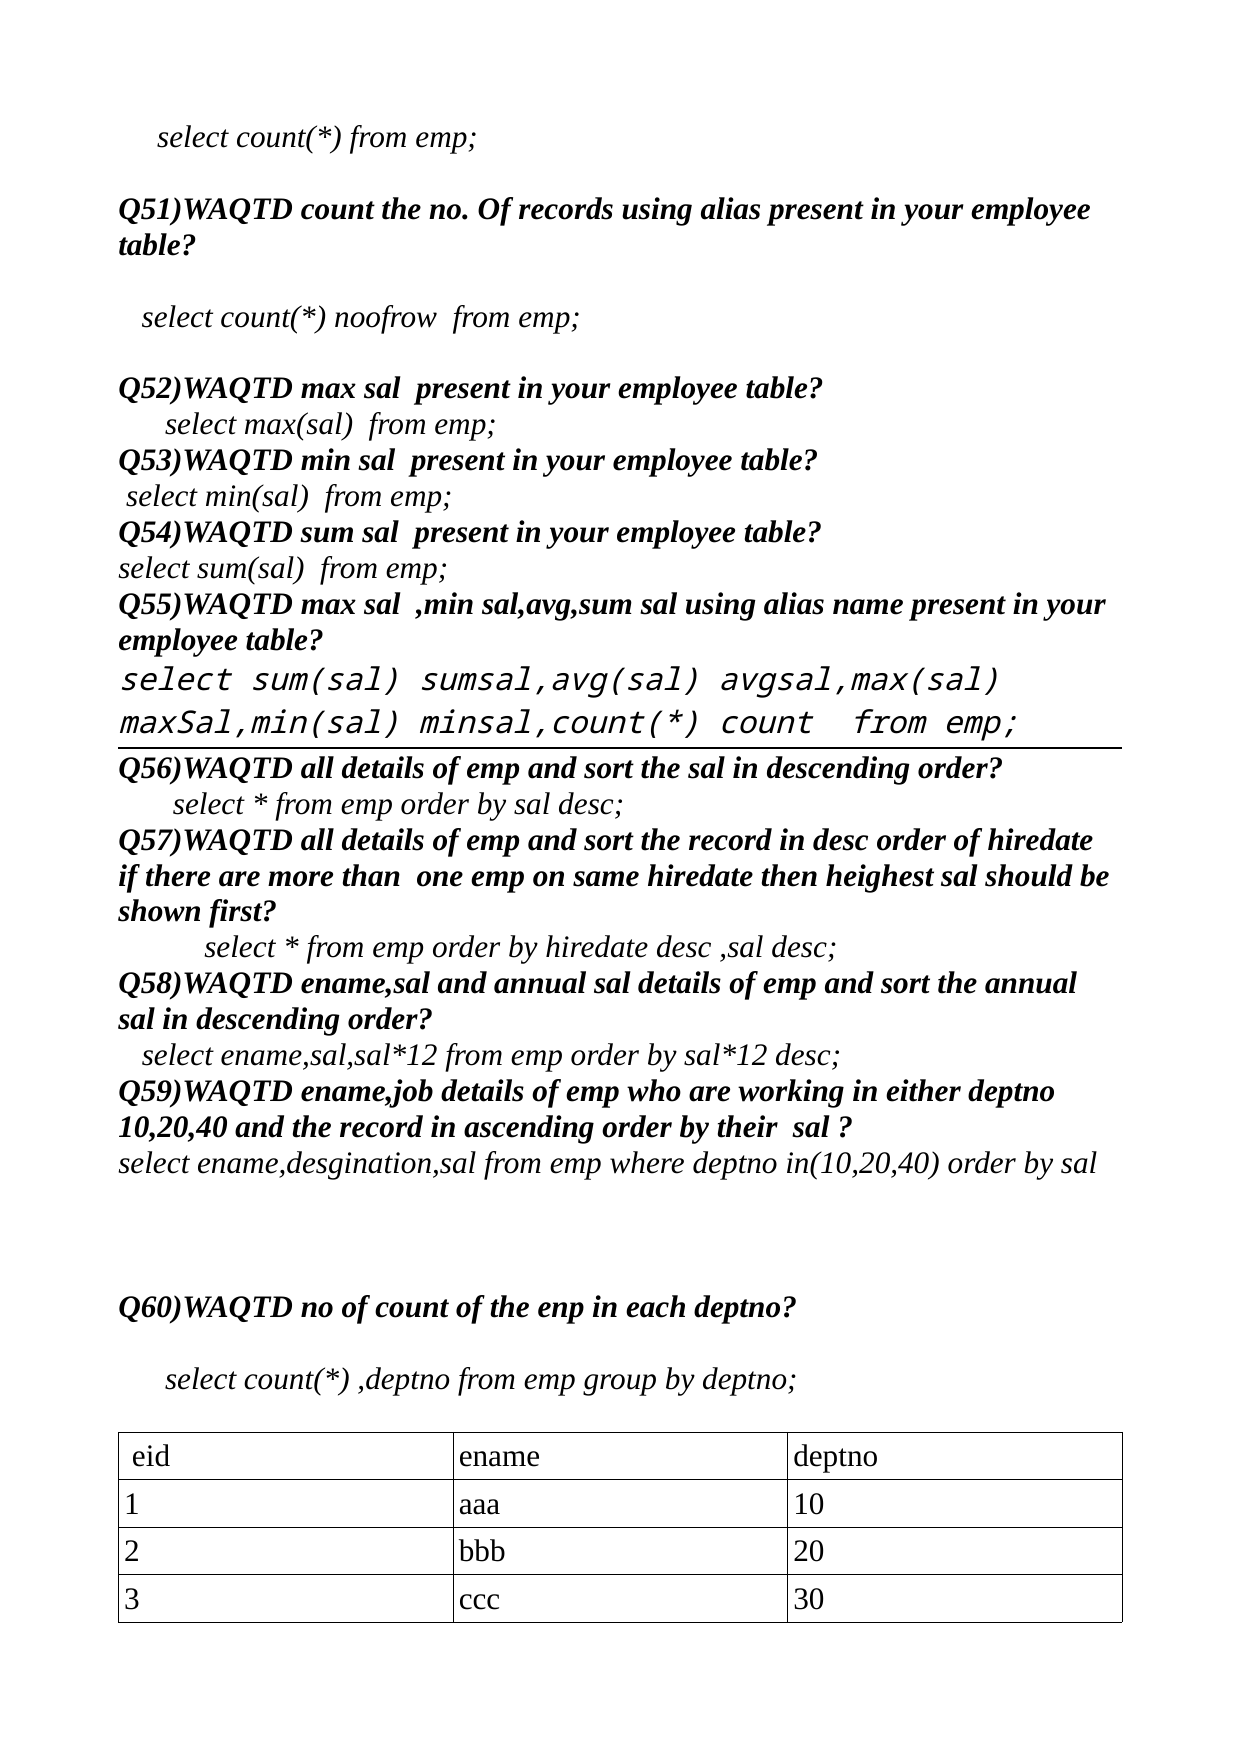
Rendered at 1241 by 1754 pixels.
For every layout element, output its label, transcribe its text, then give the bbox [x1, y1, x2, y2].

text select sum(sal) sumsal,avg(sal) avgsal,max(sal) maxSal,min(sal) minsal,count(*) count from emp; [118, 657, 1122, 747]
text select max(sal) from emp; [118, 406, 1122, 442]
text select * from emp order by hiredate desc ,sal desc; [118, 929, 1122, 964]
text select ename,sal,sal*12 from emp order by sal*12 desc; [118, 1036, 1122, 1072]
table_cell bbb [454, 1528, 787, 1574]
text select min(sal) from emp; [118, 477, 1122, 513]
table_cell 1 [119, 1480, 453, 1527]
table_cell 30 [788, 1575, 1122, 1622]
table_cell aaa [454, 1480, 787, 1527]
text Q52)WAQTD max sal present in your employee table? [118, 370, 1122, 406]
text Q59)WAQTD ename,job details of emp who are working in either deptno 10,20,40 and the record in ascending order by their sal ? [118, 1072, 1122, 1144]
table_cell 3 [119, 1575, 453, 1622]
table_header ename [454, 1433, 787, 1479]
text select count(*) ,deptno from emp group by deptno; [118, 1360, 1122, 1396]
table_cell 10 [788, 1480, 1122, 1527]
table_header eid [119, 1433, 453, 1479]
text Q53)WAQTD min sal present in your employee table? [118, 442, 1122, 477]
text Q55)WAQTD max sal ,min sal,avg,sum sal using alias name present in your employee table? [118, 585, 1122, 657]
text Q58)WAQTD ename,sal and annual sal details of emp and sort the annual sal in descending order? [118, 964, 1122, 1036]
text Q54)WAQTD sum sal present in your employee table? [118, 513, 1122, 549]
table_header deptno [788, 1433, 1122, 1479]
text select sum(sal) from emp; [118, 549, 1122, 585]
text Q60)WAQTD no of count of the enp in each deptno? [118, 1288, 1122, 1324]
text Q57)WAQTD all details of emp and sort the record in desc order of hiredate if there are more than one emp on same hiredate then heighest sal should be shown first? [118, 821, 1122, 929]
text select * from emp order by sal desc; [118, 785, 1122, 821]
text select count(*) noofrow from emp; [118, 298, 1122, 334]
table_cell ccc [454, 1575, 787, 1622]
text Q56)WAQTD all details of emp and sort the sal in descending order? [118, 749, 1122, 785]
text select count(*) from emp; [118, 118, 1122, 154]
text select ename,desgination,sal from emp where deptno in(10,20,40) order by sal [118, 1144, 1122, 1180]
table_cell 2 [119, 1528, 453, 1574]
table_cell 20 [788, 1528, 1122, 1574]
text Q51)WAQTD count the no. Of records using alias present in your employee table? [118, 190, 1122, 262]
